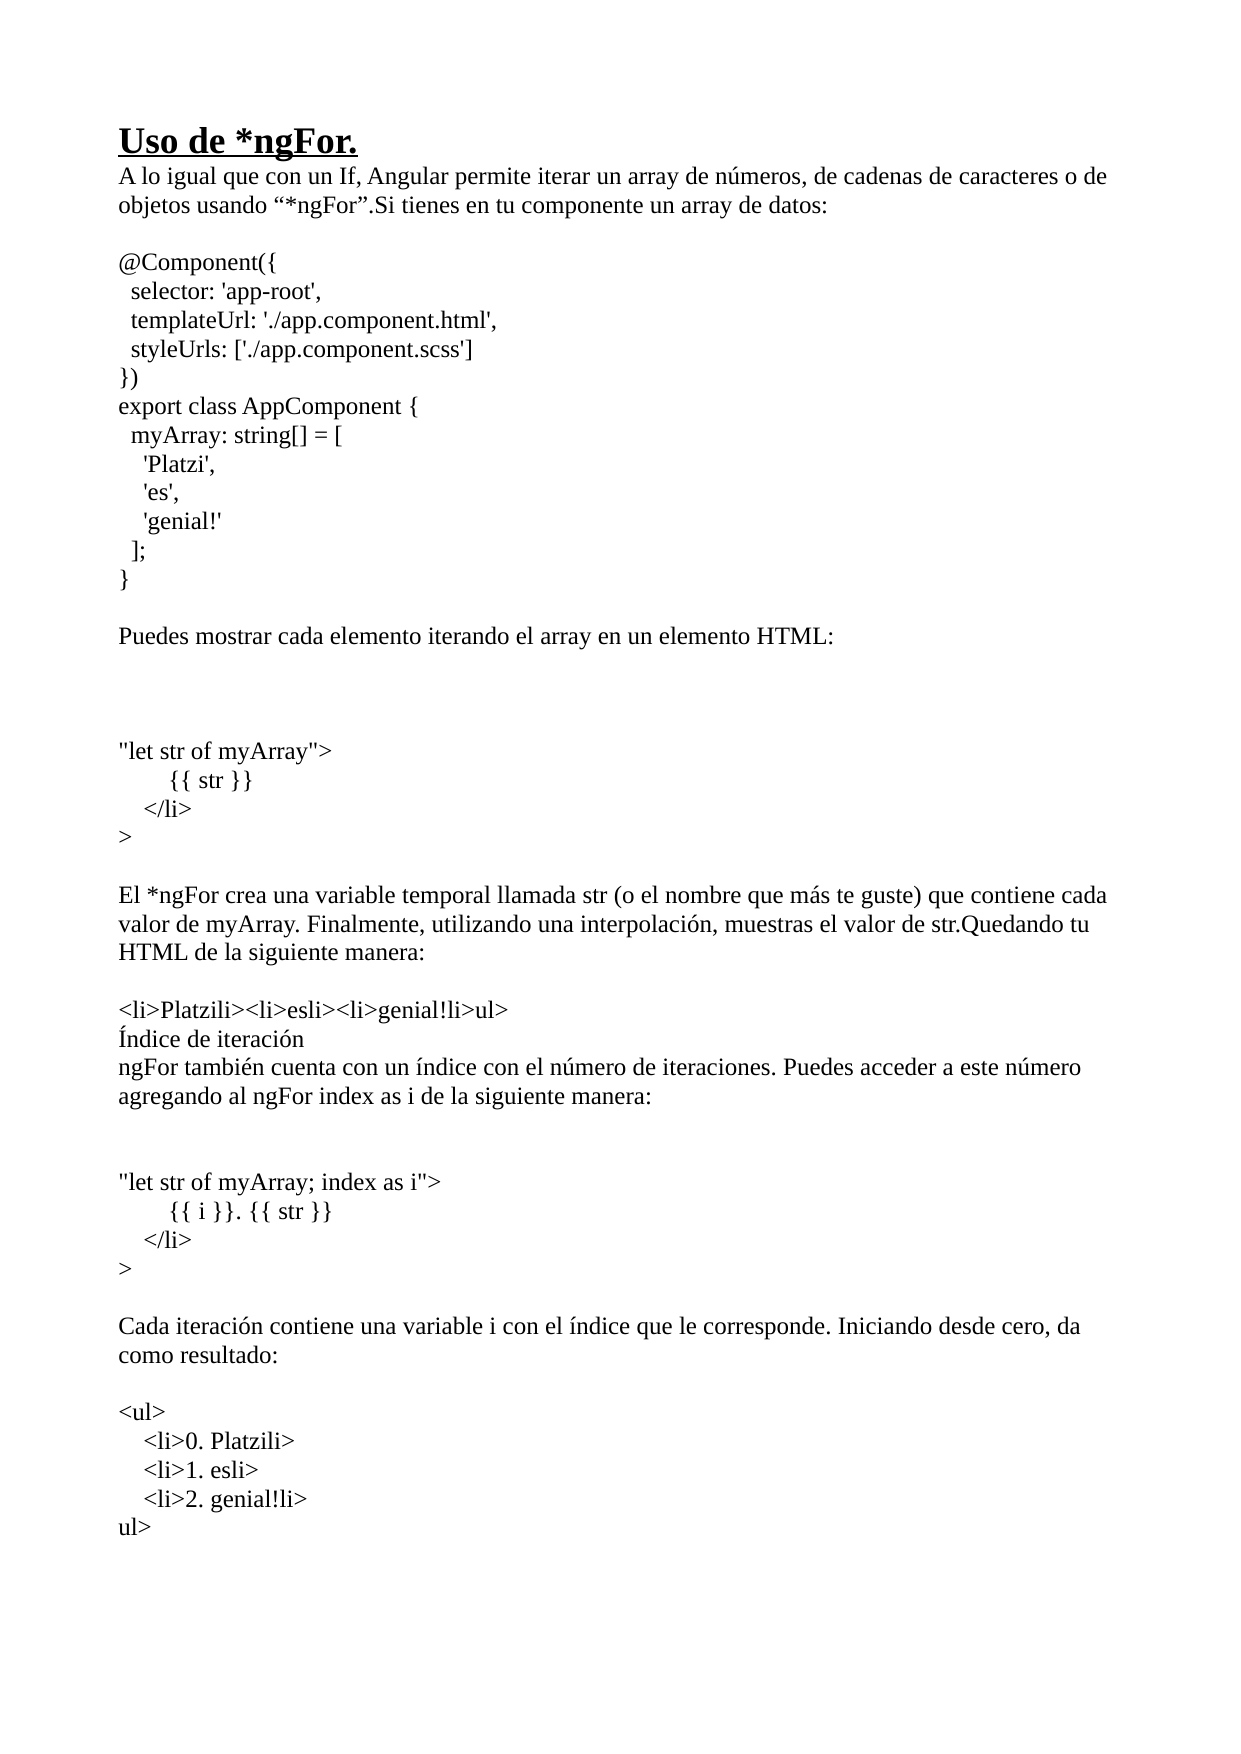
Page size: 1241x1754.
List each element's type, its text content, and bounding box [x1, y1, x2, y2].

text A lo igual que con un If, Angular permite iterar un array de números, de cadenas de caracteres o de objetos usando “*ngFor”.Si tienes en tu componente un array de datos: [118, 161, 1122, 219]
text @Component({ [118, 247, 1122, 276]
text }) [118, 362, 1122, 391]
text {{ i }}. {{ str }} [118, 1196, 1122, 1225]
text Puedes mostrar cada elemento iterando el array en un elemento HTML: [118, 621, 1122, 650]
text <li>Platzili><li>esli><li>genial!li>ul> [118, 995, 1122, 1024]
text "let str of myArray"> [118, 736, 1122, 765]
text Índice de iteración [118, 1024, 1122, 1052]
text selector: 'app-root', [118, 276, 1122, 305]
text } [118, 564, 1122, 592]
text 'es', [118, 477, 1122, 506]
text </li> [118, 794, 1122, 822]
text > [118, 822, 1122, 851]
text styleUrls: ['./app.component.scss'] [118, 334, 1122, 362]
text <ul> [118, 1397, 1122, 1426]
text ]; [118, 535, 1122, 564]
text export class AppComponent { [118, 391, 1122, 420]
text <li>2. genial!li> [118, 1484, 1122, 1512]
text Uso de *ngFor. [118, 118, 1122, 161]
text </li> [118, 1225, 1122, 1254]
text El *ngFor crea una variable temporal llamada str (o el nombre que más te guste) que contiene cada valor de myArray. Finalmente, utilizando una interpolación, muestras el valor de str.Quedando tu HTML de la siguiente manera: [118, 880, 1122, 966]
text > [118, 1254, 1122, 1282]
text "let str of myArray; index as i"> [118, 1167, 1122, 1196]
text 'genial!' [118, 506, 1122, 535]
text <li>0. Platzili> [118, 1426, 1122, 1455]
text myArray: string[] = [ [118, 420, 1122, 449]
text templateUrl: './app.component.html', [118, 305, 1122, 334]
text ul> [118, 1512, 1122, 1541]
text ngFor también cuenta con un índice con el número de iteraciones. Puedes acceder a este número agregando al ngFor index as i de la siguiente manera: [118, 1052, 1122, 1110]
text Cada iteración contiene una variable i con el índice que le corresponde. Iniciando desde cero, da como resultado: [118, 1311, 1122, 1369]
text <li>1. esli> [118, 1455, 1122, 1484]
text 'Platzi', [118, 449, 1122, 477]
text {{ str }} [118, 765, 1122, 794]
